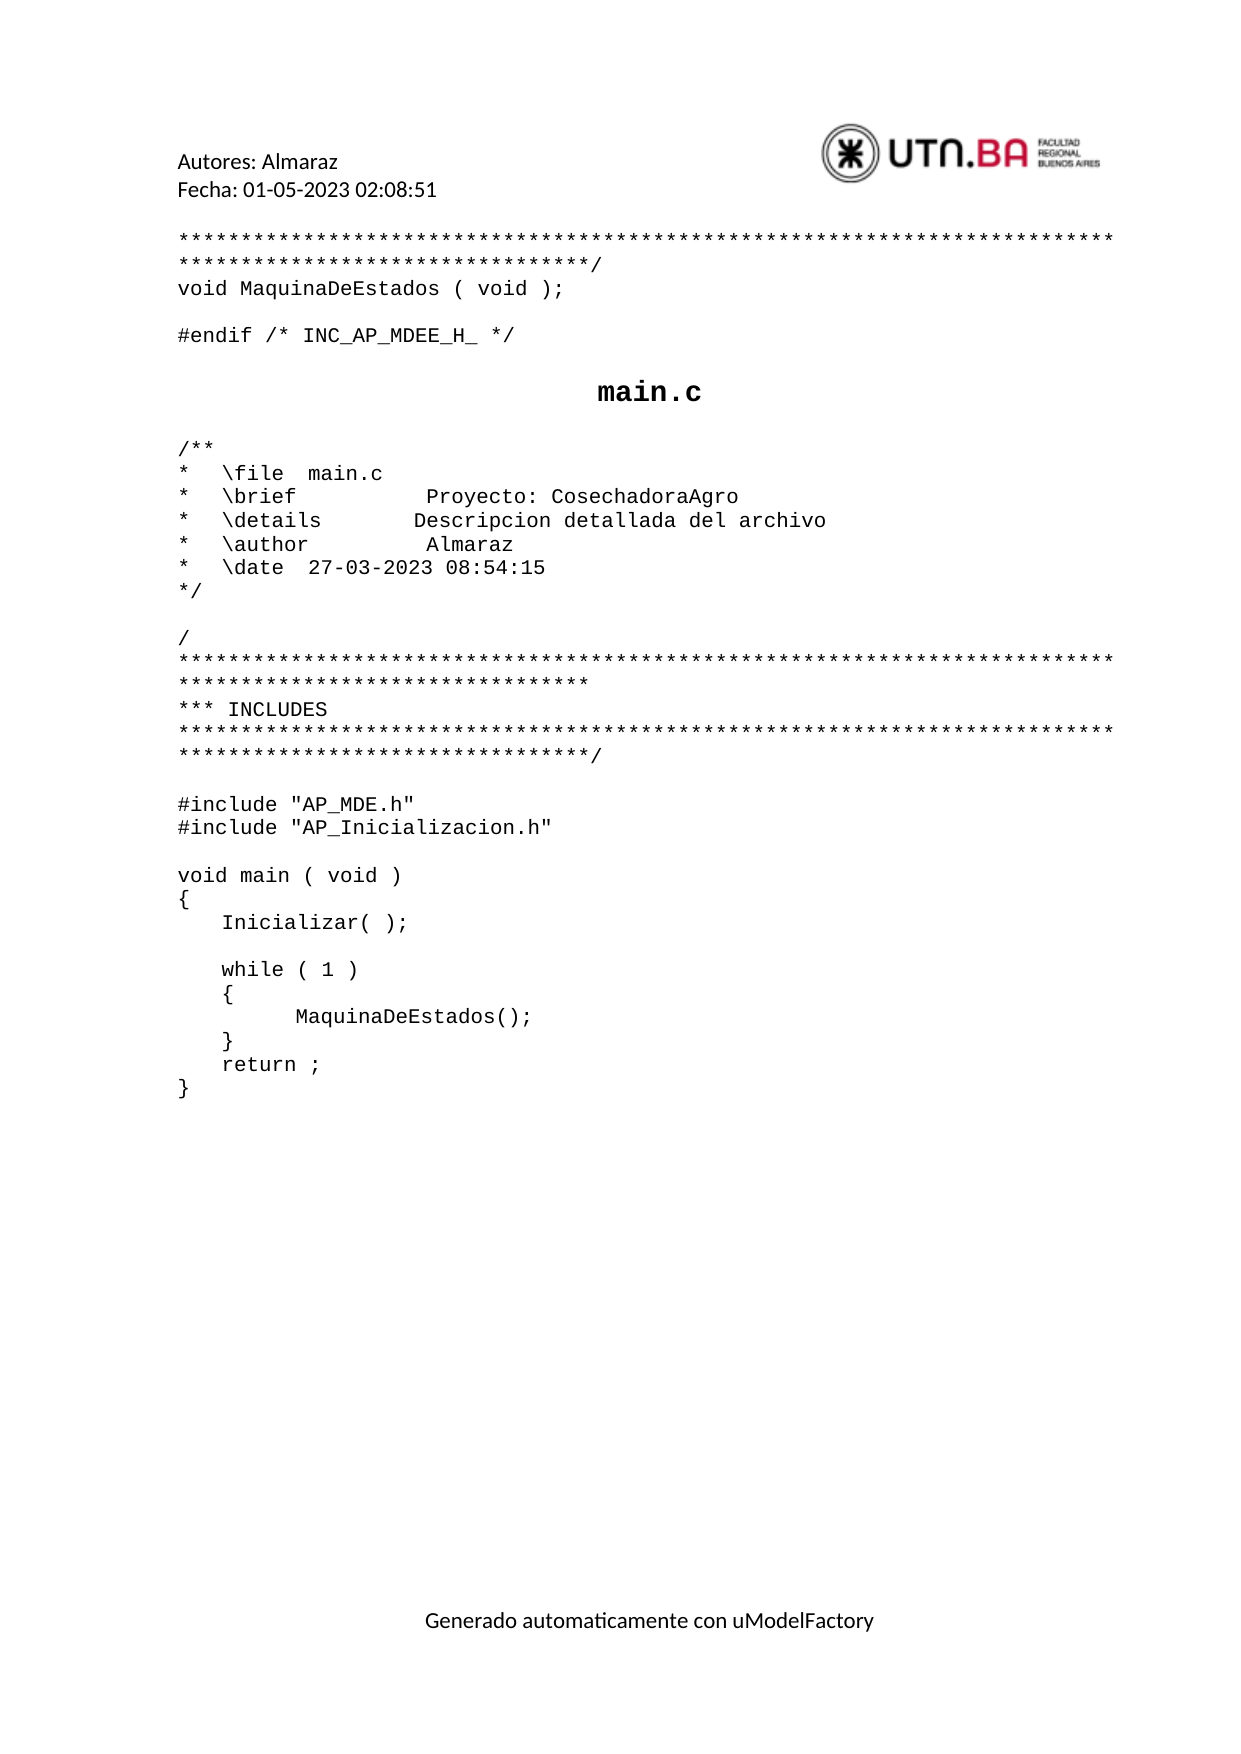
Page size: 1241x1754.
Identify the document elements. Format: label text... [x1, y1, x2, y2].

text return ; [177, 1054, 1122, 1077]
table_header main.c [177, 377, 1122, 410]
text * \author Almaraz [177, 533, 1122, 557]
text *** INCLUDES [177, 699, 1122, 723]
text } [177, 1030, 1122, 1054]
text MaquinaDeEstados(); [177, 1006, 1122, 1030]
text * \date 27-03-2023 08:54:15 [177, 557, 1122, 581]
text { [177, 888, 1122, 912]
picture [809, 118, 1122, 189]
text * \file main.c [177, 463, 1122, 486]
text while ( 1 ) [177, 959, 1122, 983]
text } [177, 1077, 1122, 1101]
text Inicializar( ); [177, 912, 1122, 936]
text /** [177, 439, 1122, 463]
text void MaquinaDeEstados ( void ); [177, 278, 1122, 302]
text void main ( void ) [177, 864, 1122, 888]
text * \details Descripcion detallada del archivo [177, 510, 1122, 533]
text */ [177, 581, 1122, 604]
text ************************************************************************************************************/ [177, 231, 1122, 278]
text { [177, 983, 1122, 1006]
text #endif /* INC_AP_MDEE_H_ */ [177, 326, 1122, 349]
text /************************************************************************************************************ [177, 628, 1122, 699]
text * \brief Proyecto: CosechadoraAgro [177, 486, 1122, 510]
text #include "AP_MDE.h" [177, 794, 1122, 817]
text #include "AP_Inicializacion.h" [177, 817, 1122, 841]
text ************************************************************************************************************/ [177, 723, 1122, 770]
